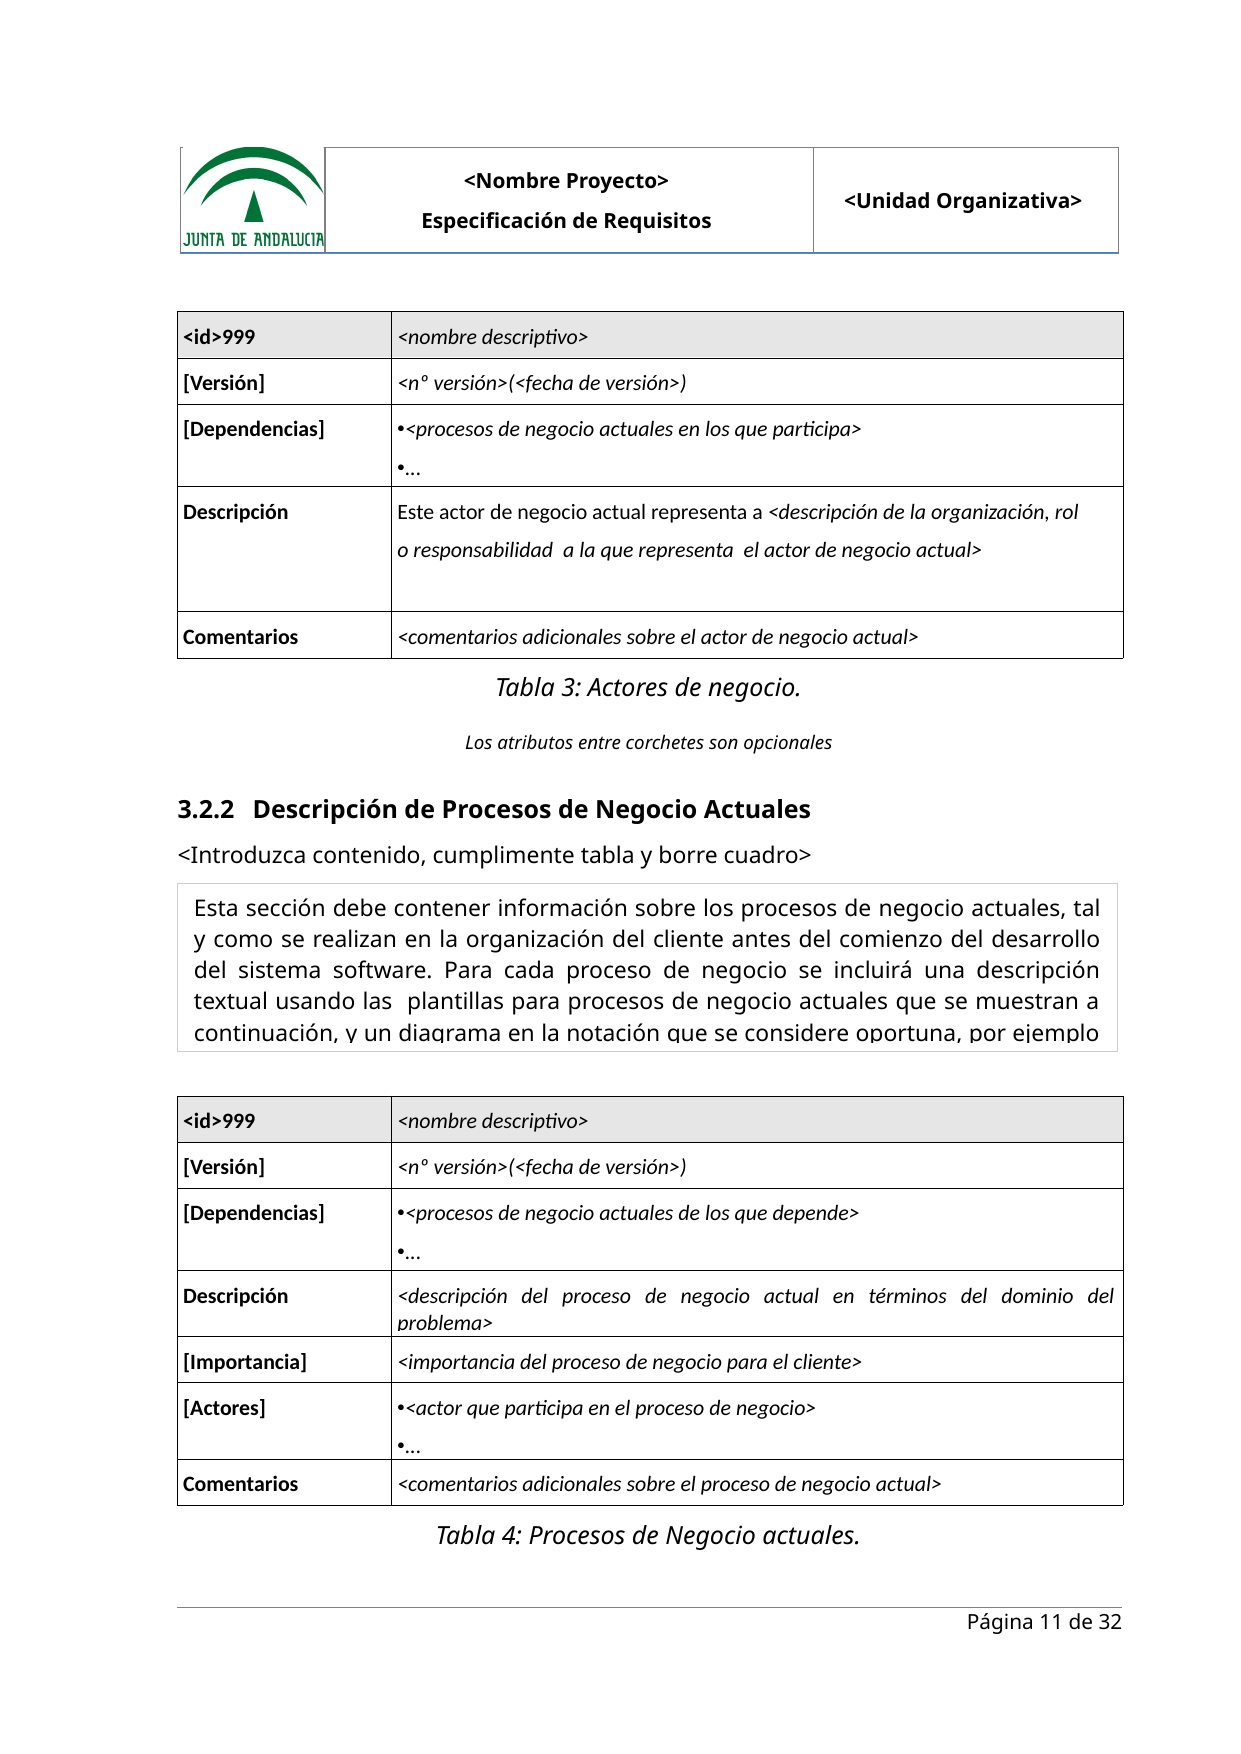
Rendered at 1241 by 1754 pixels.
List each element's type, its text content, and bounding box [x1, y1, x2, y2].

table_header <id>999 [178, 1097, 391, 1142]
table_cell <nº versión>(<fecha de versión>) [392, 1143, 1123, 1188]
table_header <id>999 [178, 312, 391, 357]
table_cell [Versión] [178, 1143, 391, 1188]
table_cell Descripción [178, 487, 391, 611]
table_cell [Importancia] [178, 1337, 391, 1382]
subtitle Descripción de Procesos de Negocio Actuales [177, 792, 1122, 826]
table_cell Descripción [178, 1271, 391, 1336]
table_cell [Actores] [178, 1383, 391, 1459]
table_cell <actor que participa en el proceso de negocio> ... [392, 1383, 1123, 1459]
text <Introduzca contenido, cumplimente tabla y borre cuadro> [177, 839, 1122, 870]
table_header <nombre descriptivo> [392, 1097, 1123, 1142]
table_cell <descripción del proceso de negocio actual en términos del dominio del problema> [392, 1271, 1123, 1336]
text Tabla 4: Procesos de Negocio actuales. [177, 1517, 1122, 1552]
text Los atributos entre corchetes son opcionales [177, 729, 1122, 755]
table_cell <procesos de negocio actuales de los que depende> ... [392, 1189, 1123, 1270]
table_cell Comentarios [178, 1460, 391, 1505]
table_cell <comentarios adicionales sobre el actor de negocio actual> [392, 612, 1123, 657]
table_cell [Dependencias] [178, 1189, 391, 1270]
table_cell Comentarios [178, 612, 391, 657]
table_cell <nº versión>(<fecha de versión>) [392, 359, 1123, 403]
text Esta sección debe contener información sobre los procesos de negocio actuales, tal y como se realizan en la organización del cliente antes del comienzo del desarrollo del sistema software. Para cada proceso de negocio se incluirá una descripción textual usando las plantillas para procesos de negocio actuales que se muestran a continuación, y un diagrama en la notación que se considere oportuna, por ejemplo diagramas BPMN o diagramas de actividad UML. [194, 892, 1101, 1043]
table_cell [Dependencias] [178, 405, 391, 486]
table_cell <comentarios adicionales sobre el proceso de negocio actual> [392, 1460, 1123, 1505]
table_cell [Versión] [178, 359, 391, 403]
table_cell Este actor de negocio actual representa a <descripción de la organización, rol o responsabilidad a la que representa el actor de negocio actual> [392, 487, 1123, 611]
table_header <nombre descriptivo> [392, 312, 1123, 357]
text Tabla 3: Actores de negocio. [177, 670, 1122, 704]
table_cell <importancia del proceso de negocio para el cliente> [392, 1337, 1123, 1382]
picture [183, 147, 324, 246]
table_cell <procesos de negocio actuales en los que participa> ... [392, 405, 1123, 486]
